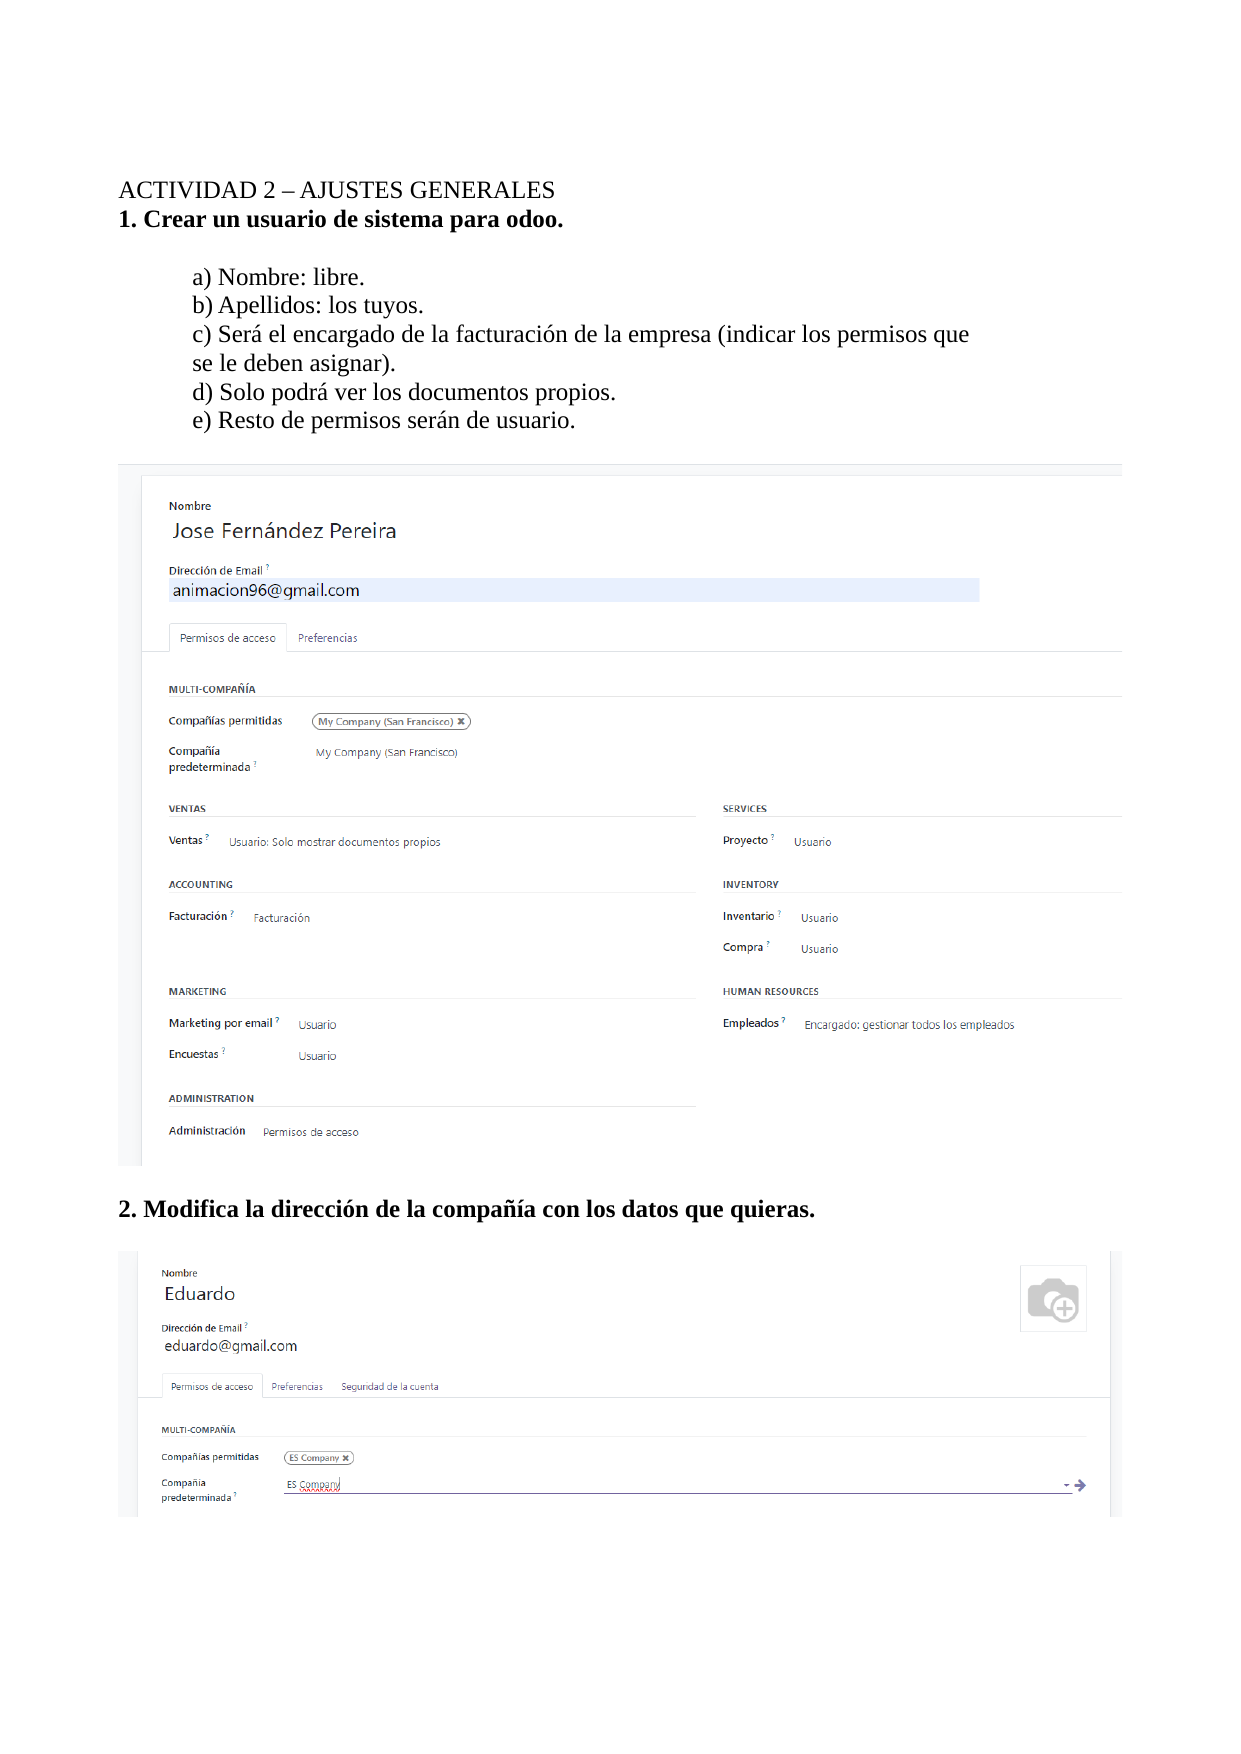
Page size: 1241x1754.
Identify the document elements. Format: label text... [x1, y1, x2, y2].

text b) Apellidos: los tuyos. [118, 291, 1122, 319]
text 1. Crear un usuario de sistema para odoo. [118, 204, 1122, 233]
text a) Nombre: libre. [118, 262, 1122, 291]
picture [118, 1251, 1123, 1517]
picture [118, 463, 1123, 1166]
text 2. Modifica la dirección de la compañía con los datos que quieras. [118, 1194, 1122, 1223]
text d) Solo podrá ver los documentos propios. [118, 377, 1122, 406]
text c) Será el encargado de la facturación de la empresa (indicar los permisos que [118, 319, 1122, 348]
text e) Resto de permisos serán de usuario. [118, 406, 1122, 434]
text ACTIVIDAD 2 – AJUSTES GENERALES [118, 176, 1122, 204]
text se le deben asignar). [118, 348, 1122, 377]
